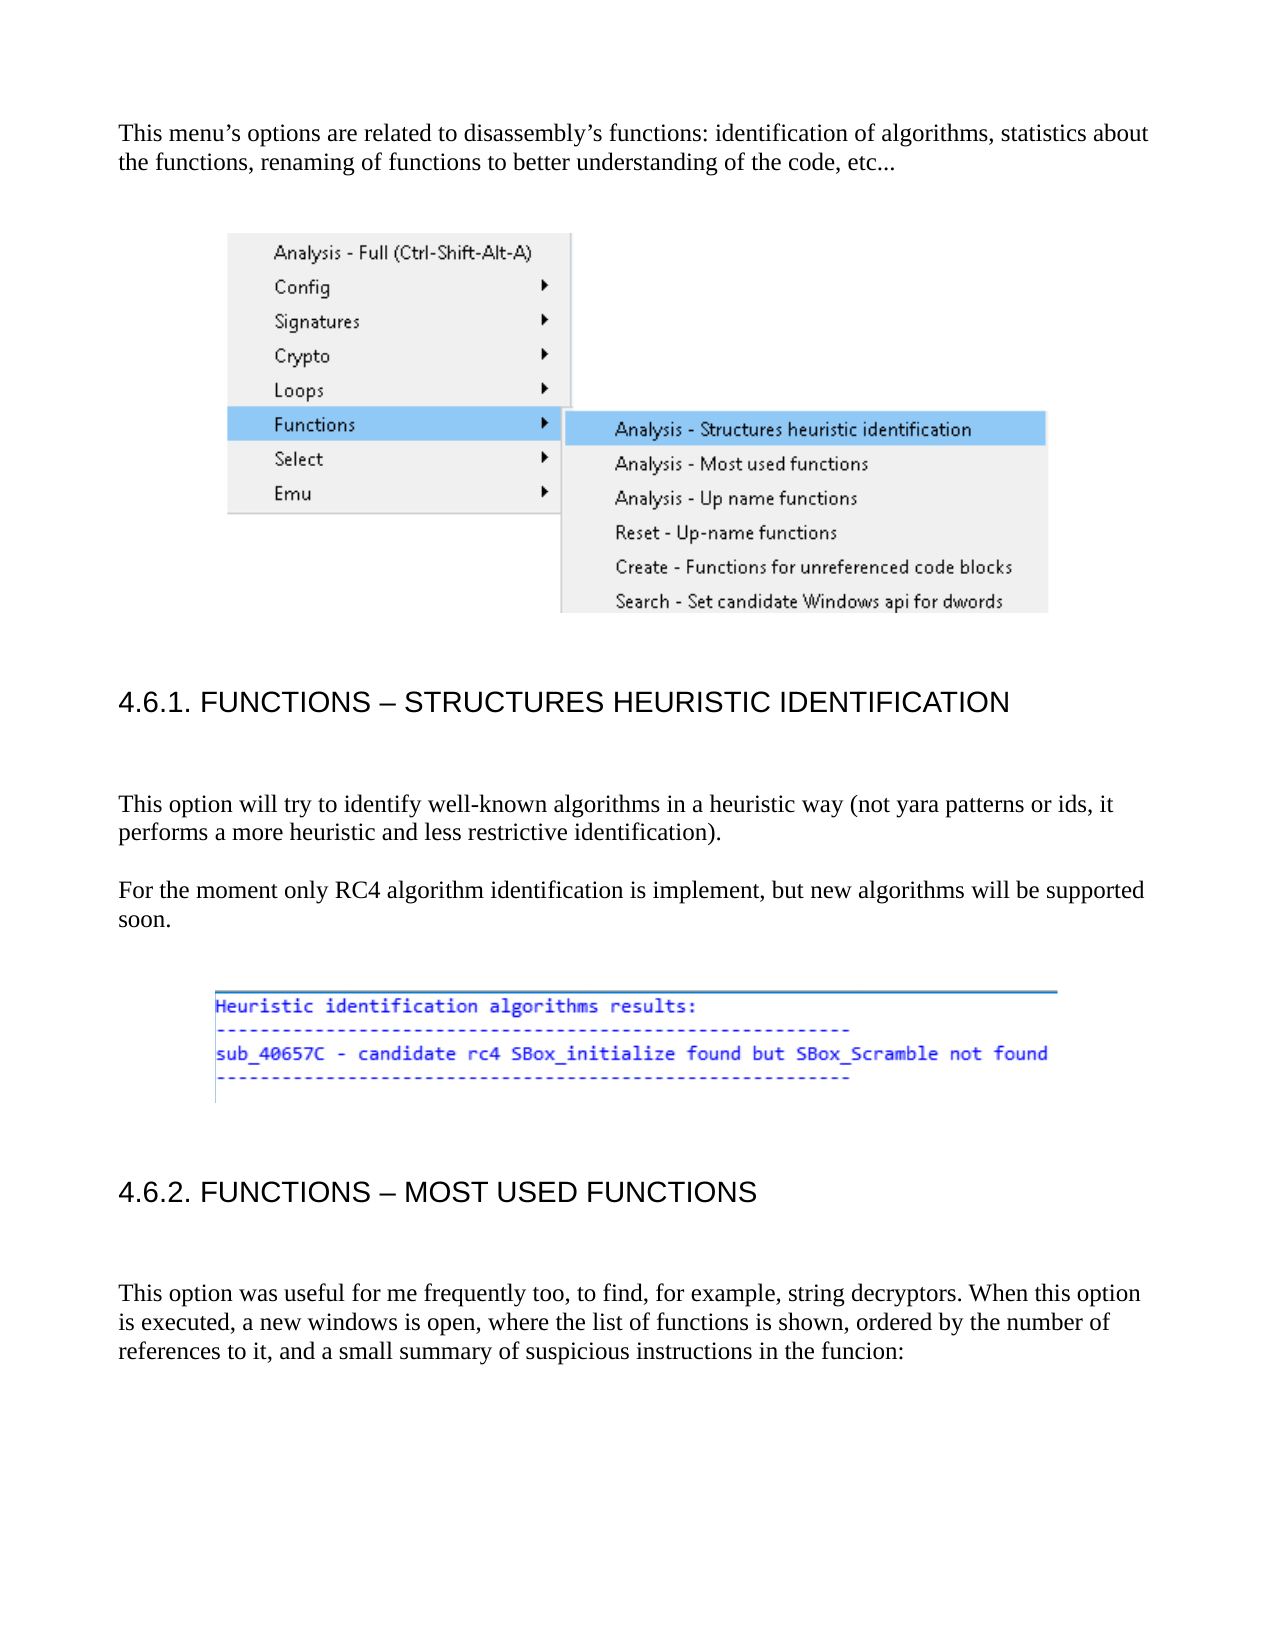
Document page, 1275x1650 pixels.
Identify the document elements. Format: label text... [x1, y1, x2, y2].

text This option was useful for me frequently too, to find, for example, string decryptors. When this option is executed, a new windows is open, where the list of functions is shown, ordered by the number of references to it, and a small summary of suspicious instructions in the funcion: [118, 1278, 1157, 1364]
subtitle 4.6.1. FUNCTIONS – STRUCTURES HEURISTIC IDENTIFICATION [118, 685, 1157, 719]
subtitle 4.6.2. FUNCTIONS – MOST USED FUNCTIONS [118, 1174, 1157, 1208]
picture [226, 233, 1049, 613]
text This option will try to identify well-known algorithms in a heuristic way (not yara patterns or ids, it performs a more heuristic and less restrictive identification). [118, 789, 1157, 846]
picture [215, 990, 1061, 1103]
text This menu’s options are related to disassembly’s functions: identification of algorithms, statistics about the functions, renaming of functions to better understanding of the code, etc... [118, 118, 1157, 176]
text For the moment only RC4 algorithm identification is implement, but new algorithms will be supported soon. [118, 875, 1157, 932]
